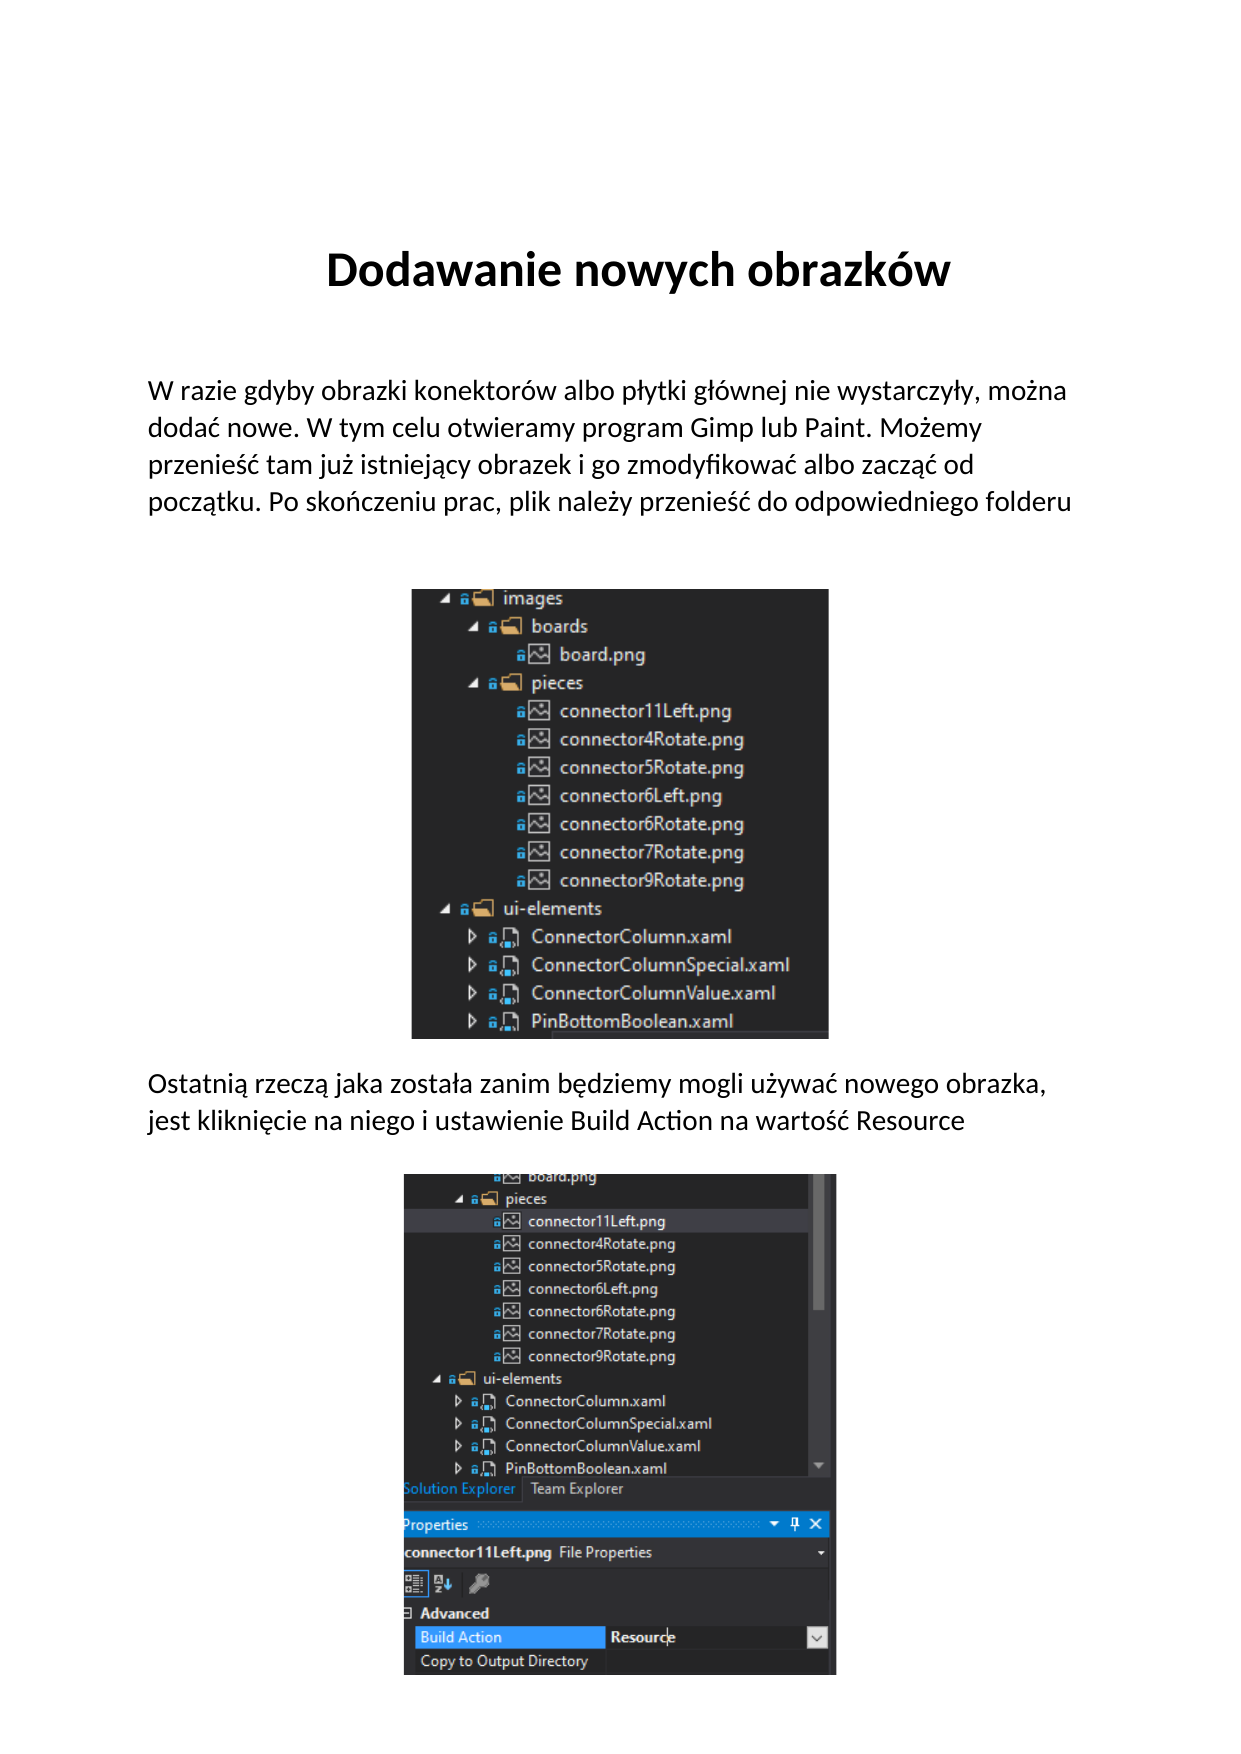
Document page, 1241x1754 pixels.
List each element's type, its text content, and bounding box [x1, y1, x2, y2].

text Ostatnią rzeczą jaka została zanim będziemy mogli używać nowego obrazka, jest kliknięcie na niego i ustawienie Build Action na wartość Resource [148, 1065, 1093, 1138]
text Dodawanie nowych obrazków [185, 238, 1093, 299]
text W razie gdyby obrazki konektorów albo płytki głównej nie wystarczyły, można dodać nowe. W tym celu otwieramy program Gimp lub Paint. Możemy przenieść tam już istniejący obrazek i go zmodyfikować albo zacząć od początku. Po skończeniu prac, plik należy przenieść do odpowiedniego folderu [148, 372, 1093, 518]
